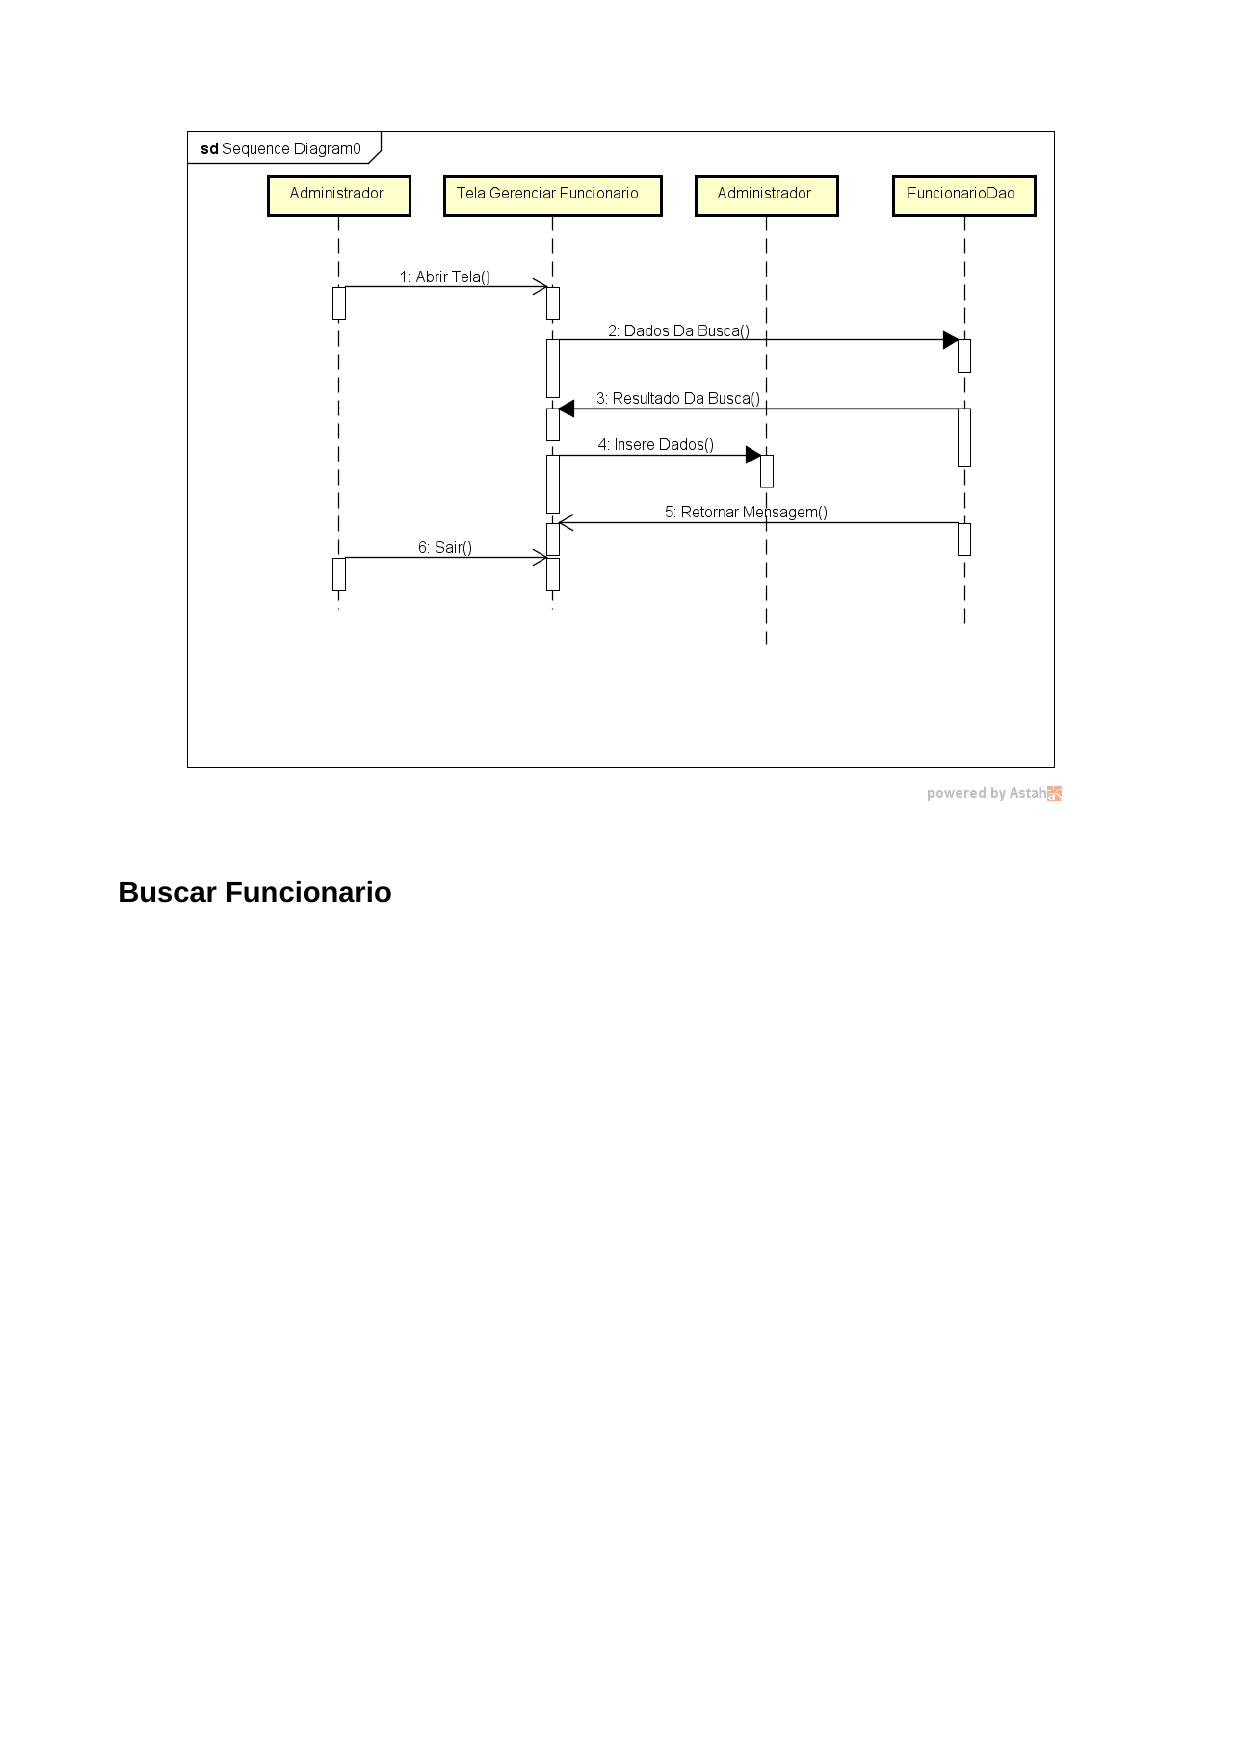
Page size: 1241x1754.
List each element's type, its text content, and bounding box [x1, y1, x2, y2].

picture [174, 118, 1066, 805]
subtitle Buscar Funcionario [118, 876, 1122, 909]
